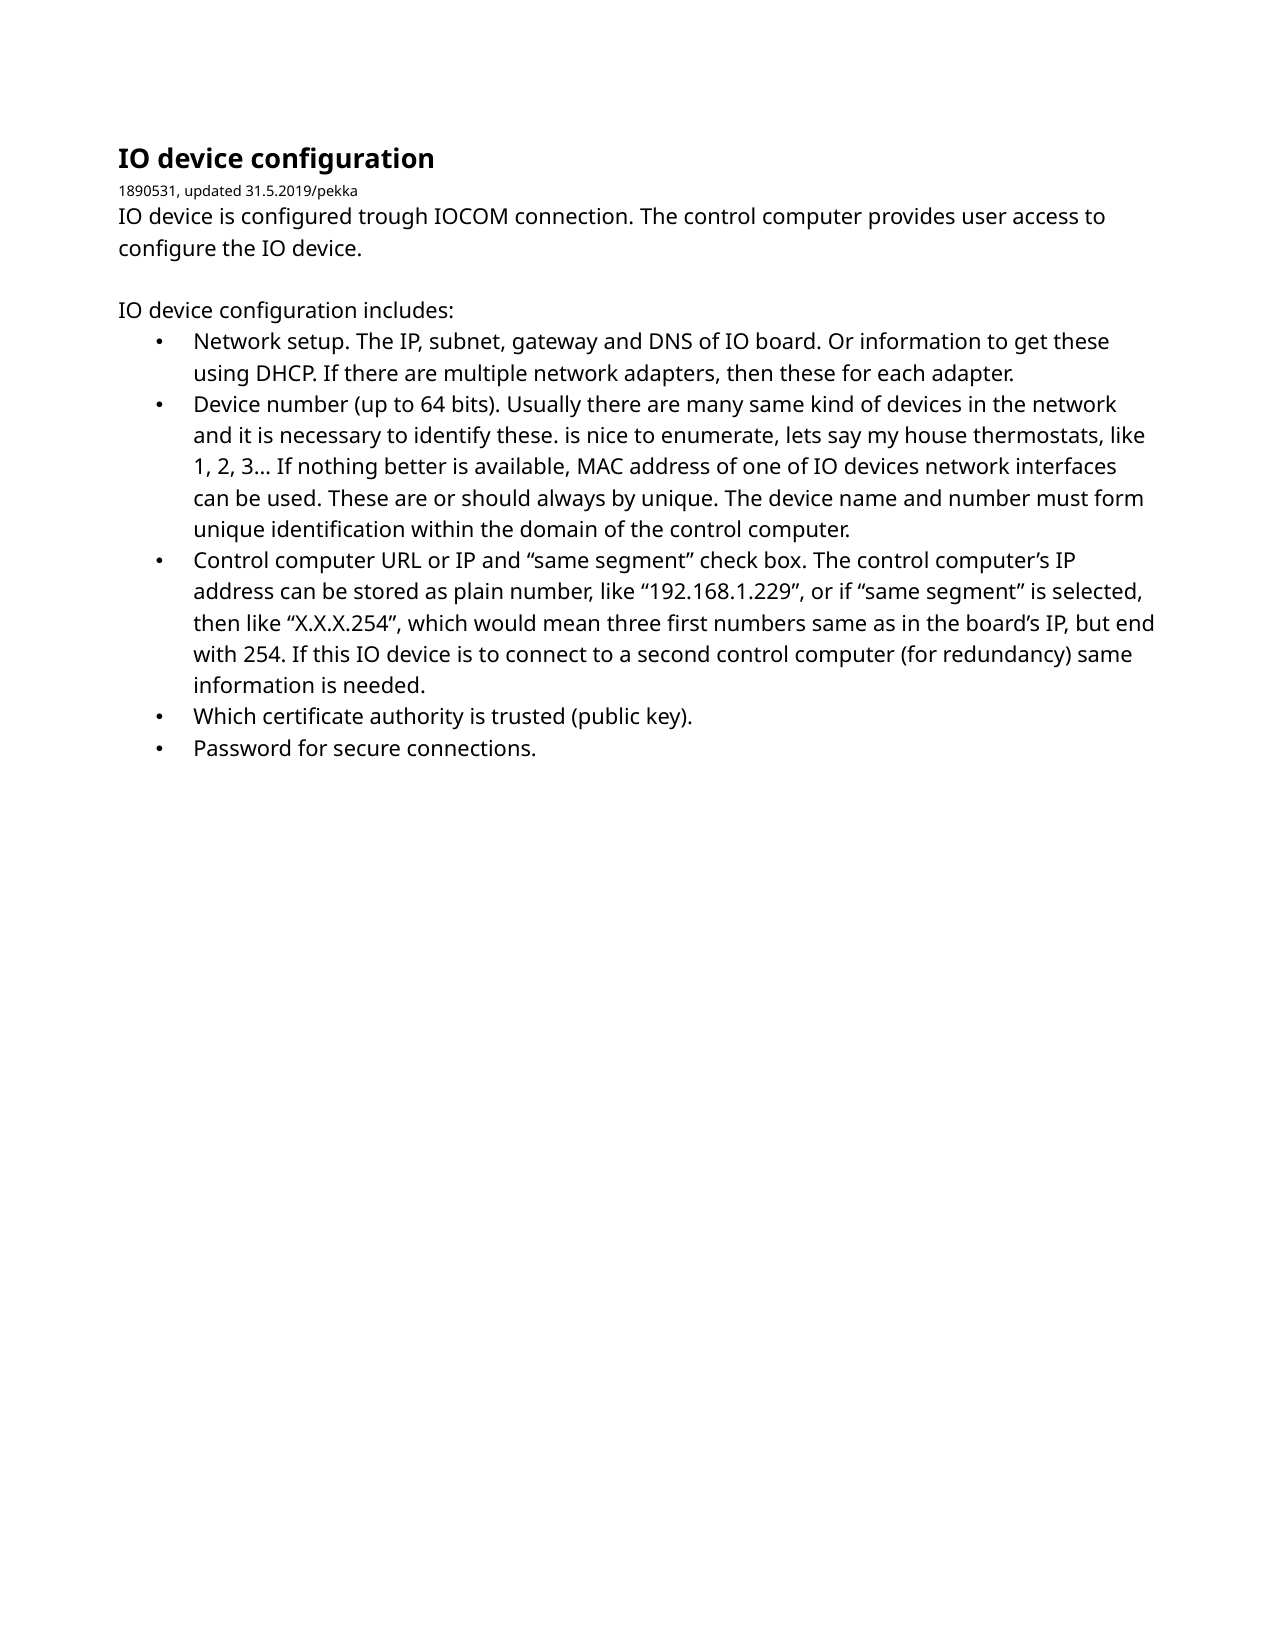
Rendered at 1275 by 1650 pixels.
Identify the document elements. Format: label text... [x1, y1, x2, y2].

list Password for secure connections. [156, 733, 1157, 762]
list Network setup. The IP, subnet, gateway and DNS of IO board. Or information to get these using DHCP. If there are multiple network adapters, then these for each adapter. [156, 326, 1157, 387]
subtitle IO device configuration [118, 139, 1157, 176]
list Which certificate authority is trusted (public key). [156, 701, 1157, 731]
list Control computer URL or IP and “same segment” check box. The control computer’s IP address can be stored as plain number, like “192.168.1.229”, or if “same segment” is selected, then like “X.X.X.254”, which would mean three first numbers same as in the board’s IP, but end with 254. If this IO device is to connect to a second control computer (for redundancy) same information is needed. [156, 545, 1157, 700]
text IO device is configured trough IOCOM connection. The control computer provides user access to configure the IO device. [118, 201, 1157, 262]
list Device number (up to 64 bits). Usually there are many same kind of devices in the network and it is necessary to identify these. is nice to enumerate, lets say my house thermostats, like 1, 2, 3… If nothing better is available, MAC address of one of IO devices network interfaces can be used. These are or should always by unique. The device name and number must form unique identification within the domain of the control computer. [156, 389, 1157, 544]
text 1890531, updated 31.5.2019/pekka [118, 181, 1157, 200]
text IO device configuration includes: [118, 295, 1157, 325]
